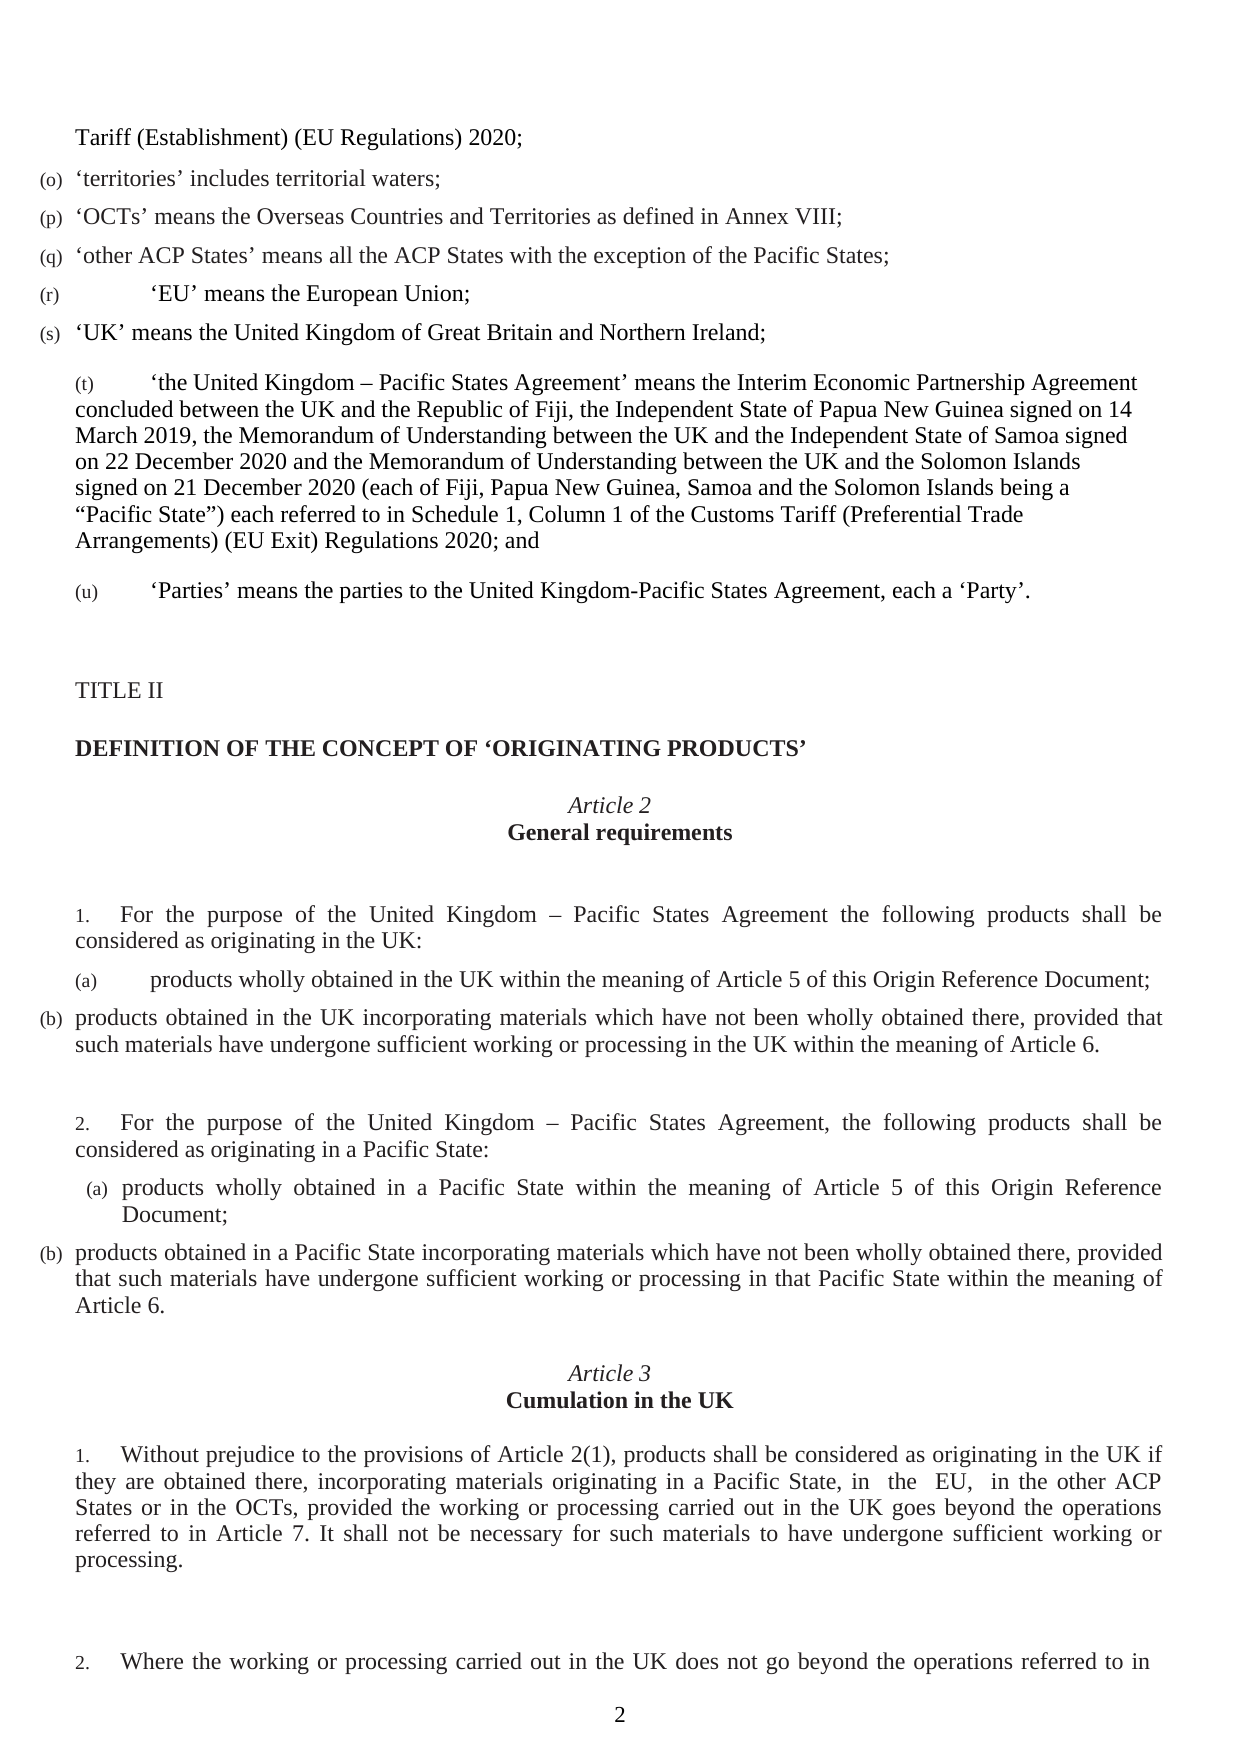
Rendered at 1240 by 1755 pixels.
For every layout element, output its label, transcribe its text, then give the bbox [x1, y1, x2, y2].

list For the purpose of the United Kingdom – Pacific States Agreement, the following products shall be considered as originating in a Pacific State: [75, 1110, 1164, 1162]
list Where the working or processing carried out in the UK does not go beyond the operations referred to in [75, 1648, 1152, 1674]
text Article 2 [75, 791, 1147, 818]
text General requirements [75, 818, 1164, 846]
list products wholly obtained in a Pacific State within the meaning of Article 5 of this Origin Reference Document; [86, 1175, 1164, 1227]
list products obtained in a Pacific State incorporating materials which have not been wholly obtained there, provided that such materials have undergone sufficient working or processing in that Pacific State within the meaning of Article 6. [39, 1240, 1164, 1318]
list Tariff (Establishment) (EU Regulations) 2020; [75, 125, 1152, 151]
list Without prejudice to the provisions of Article 2(1), products shall be considered as originating in the UK if they are obtained there, incorporating materials originating in a Pacific State, in the EU, in the other ACP States or in the OCTs, provided the working or processing carried out in the UK goes beyond the operations referred to in Article 7. It shall not be necessary for such materials to have undergone sufficient working or processing. [75, 1442, 1164, 1573]
list products obtained in the UK incorporating materials which have not been wholly obtained there, provided that such materials have undergone sufficient working or processing in the UK within the meaning of Article 6. [39, 1005, 1164, 1057]
list ‘the United Kingdom – Pacific States Agreement’ means the Interim Economic Partnership Agreement concluded between the UK and the Republic of Fiji, the Independent State of Papua New Guinea signed on 14 March 2019, the Memorandum of Understanding between the UK and the Independent State of Samoa signed on 22 December 2020 and the Memorandum of Understanding between the UK and the Solomon Islands signed on 21 December 2020 (each of Fiji, Papua New Guinea, Samoa and the Solomon Islands being a “Pacific State”) each referred to in Schedule 1, Column 1 of the Customs Tariff (Preferential Trade Arrangements) (EU Exit) Regulations 2020; and [75, 370, 1147, 553]
list ‘OCTs’ means the Overseas Countries and Territories as defined in Annex VIII; [39, 204, 1152, 230]
list ‘Parties’ means the parties to the United Kingdom-Pacific States Agreement, each a ‘Party’. [75, 577, 1147, 603]
text Article 3 [75, 1359, 1147, 1386]
list ‘EU’ means the European Union; [39, 281, 1152, 307]
list ‘territories’ includes territorial waters; [39, 164, 1164, 191]
text DEFINITION OF THE CONCEPT OF ‘ORIGINATING PRODUCTS’ [75, 734, 1164, 762]
list ‘UK’ means the United Kingdom of Great Britain and Northern Ireland; [39, 320, 1152, 346]
text Cumulation in the UK [75, 1386, 1164, 1414]
text TITLE II [75, 678, 1147, 704]
list products wholly obtained in the UK within the meaning of Article 5 of this Origin Reference Document; [75, 966, 1164, 992]
list ‘other ACP States’ means all the ACP States with the exception of the Pacific States; [39, 242, 1152, 268]
list For the purpose of the United Kingdom – Pacific States Agreement the following products shall be considered as originating in the UK: [75, 901, 1164, 954]
